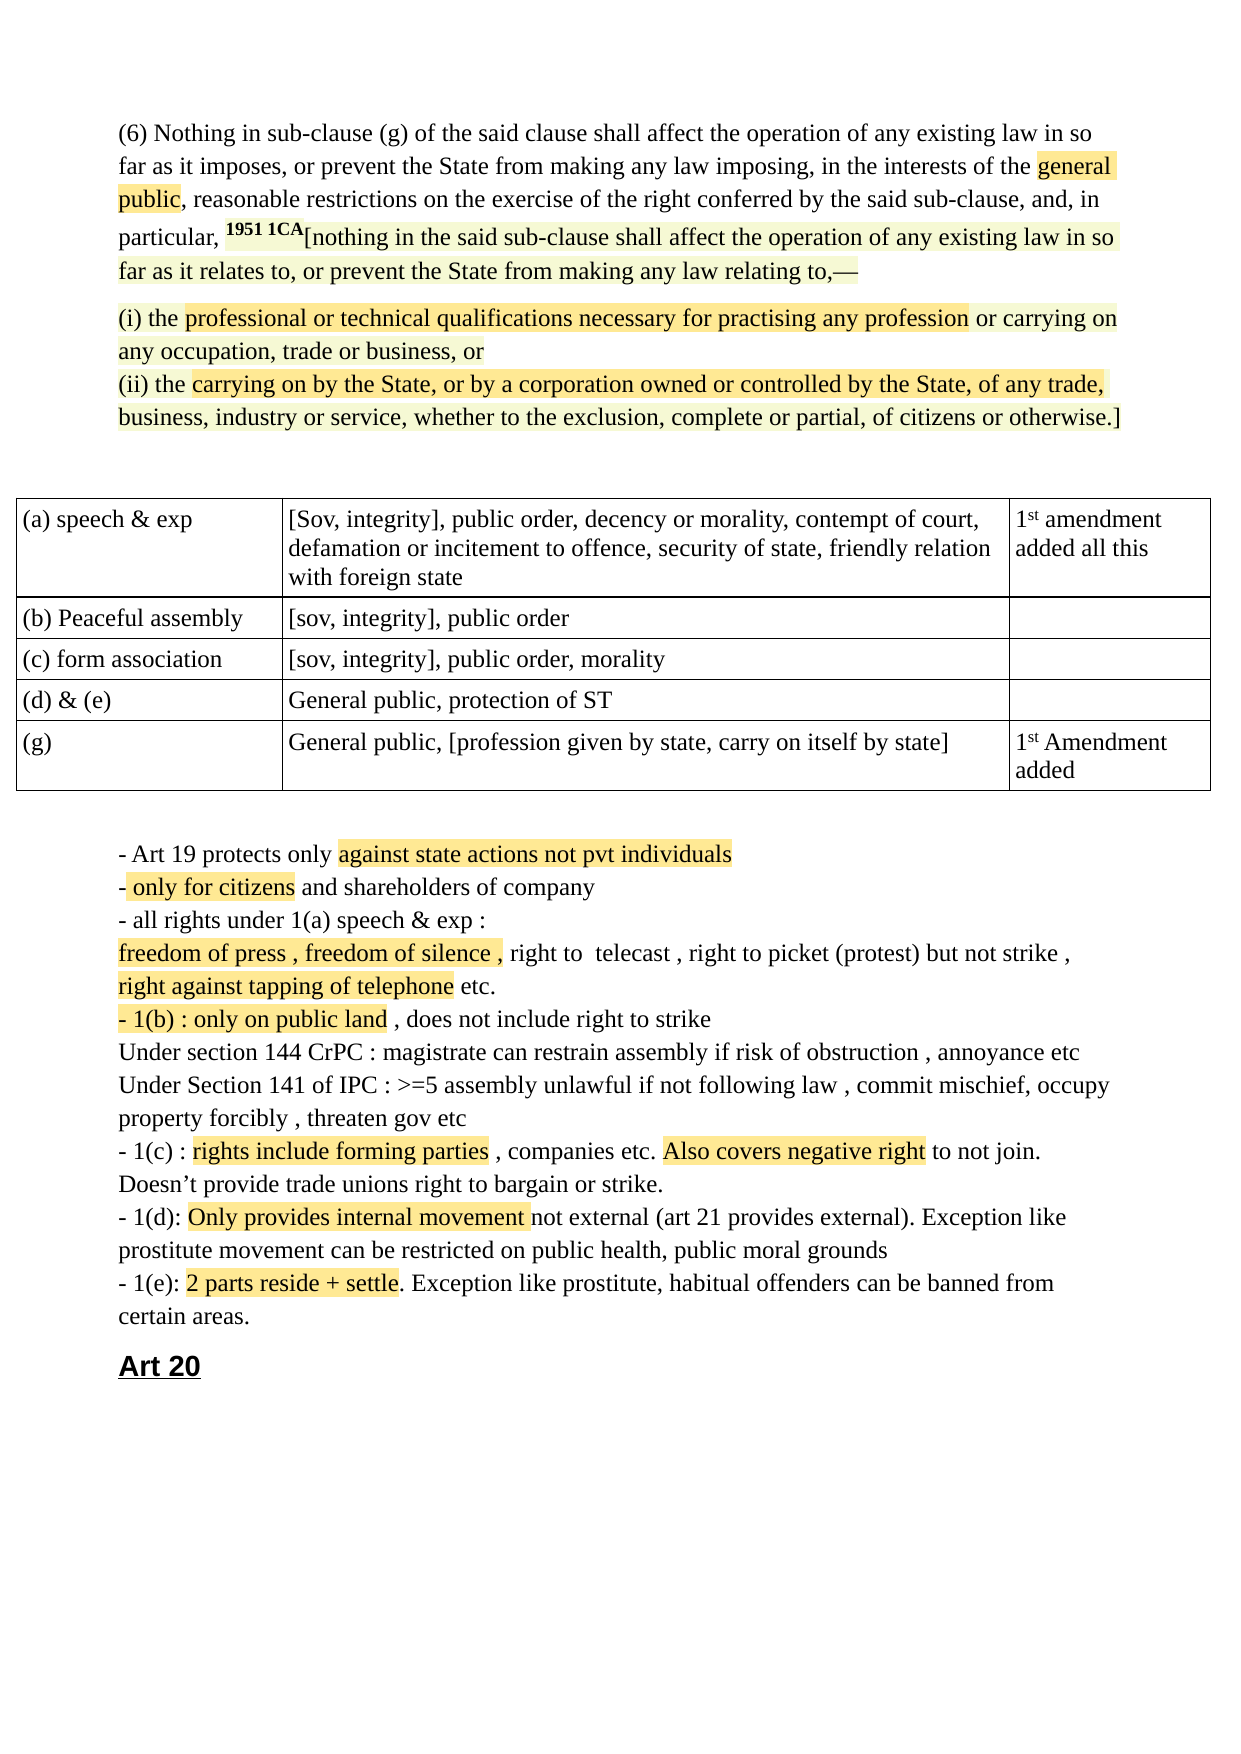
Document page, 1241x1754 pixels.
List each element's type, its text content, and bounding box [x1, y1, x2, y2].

table_cell [sov, integrity], public order [283, 598, 1009, 638]
table_cell General public, [profession given by state, carry on itself by state] [283, 721, 1009, 790]
table_cell [1010, 598, 1210, 638]
table_cell [1010, 639, 1210, 679]
table_header (a) speech & exp [17, 499, 282, 596]
table_cell (g) [17, 721, 282, 790]
table_cell General public, protection of ST [283, 680, 1009, 720]
text (6) Nothing in sub-clause (g) of the said clause shall affect the operation of any existing law in so far as it imposes, or prevent the State from making any law imposing, in the interests of the general public, reasonable restrictions on the exercise of the right conferred by the said sub-clause, and, in particular, 1951 1CA[nothing in the said sub-clause shall affect the operation of any existing law in so far as it relates to, or prevent the State from making any law relating to,— [118, 118, 1122, 284]
table_cell [sov, integrity], public order, morality [283, 639, 1009, 679]
table_cell (b) Peaceful assembly [17, 598, 282, 638]
table_cell (d) & (e) [17, 680, 282, 720]
table_cell 1st Amendment added [1010, 721, 1210, 790]
table_cell [1010, 680, 1210, 720]
table_cell (c) form association [17, 639, 282, 679]
text - Art 19 protects only against state actions not pvt individuals - only for citizens and shareholders of company - all rights under 1(a) speech & exp : freedom of press , freedom of silence , right to telecast , right to picket (protest) but not strike , right against tapping of telephone etc. - 1(b) : only on public land , does not include right to strike Under section 144 CrPC : magistrate can restrain assembly if risk of obstruction , annoyance etc Under Section 141 of IPC : >=5 assembly unlawful if not following law , commit mischief, occupy property forcibly , threaten gov etc - 1(c) : rights include forming parties , companies etc. Also covers negative right to not join. Doesn’t provide trade unions right to bargain or strike. - 1(d): Only provides internal movement not external (art 21 provides external). Exception like prostitute movement can be restricted on public health, public moral grounds - 1(e): 2 parts reside + settle. Exception like prostitute, habitual offenders can be banned from certain areas. [118, 839, 1122, 1330]
text (i) the professional or technical qualifications necessary for practising any profession or carrying on any occupation, trade or business, or (ii) the carrying on by the State, or by a corporation owned or controlled by the State, of any trade, business, industry or service, whether to the exclusion, complete or partial, of citizens or otherwise.] [118, 303, 1122, 431]
text Art 20 [118, 1349, 1122, 1382]
table_header [Sov, integrity], public order, decency or morality, contempt of court, defamation or incitement to offence, security of state, friendly relation with foreign state [283, 499, 1009, 596]
table_header 1st amendment added all this [1010, 499, 1210, 596]
